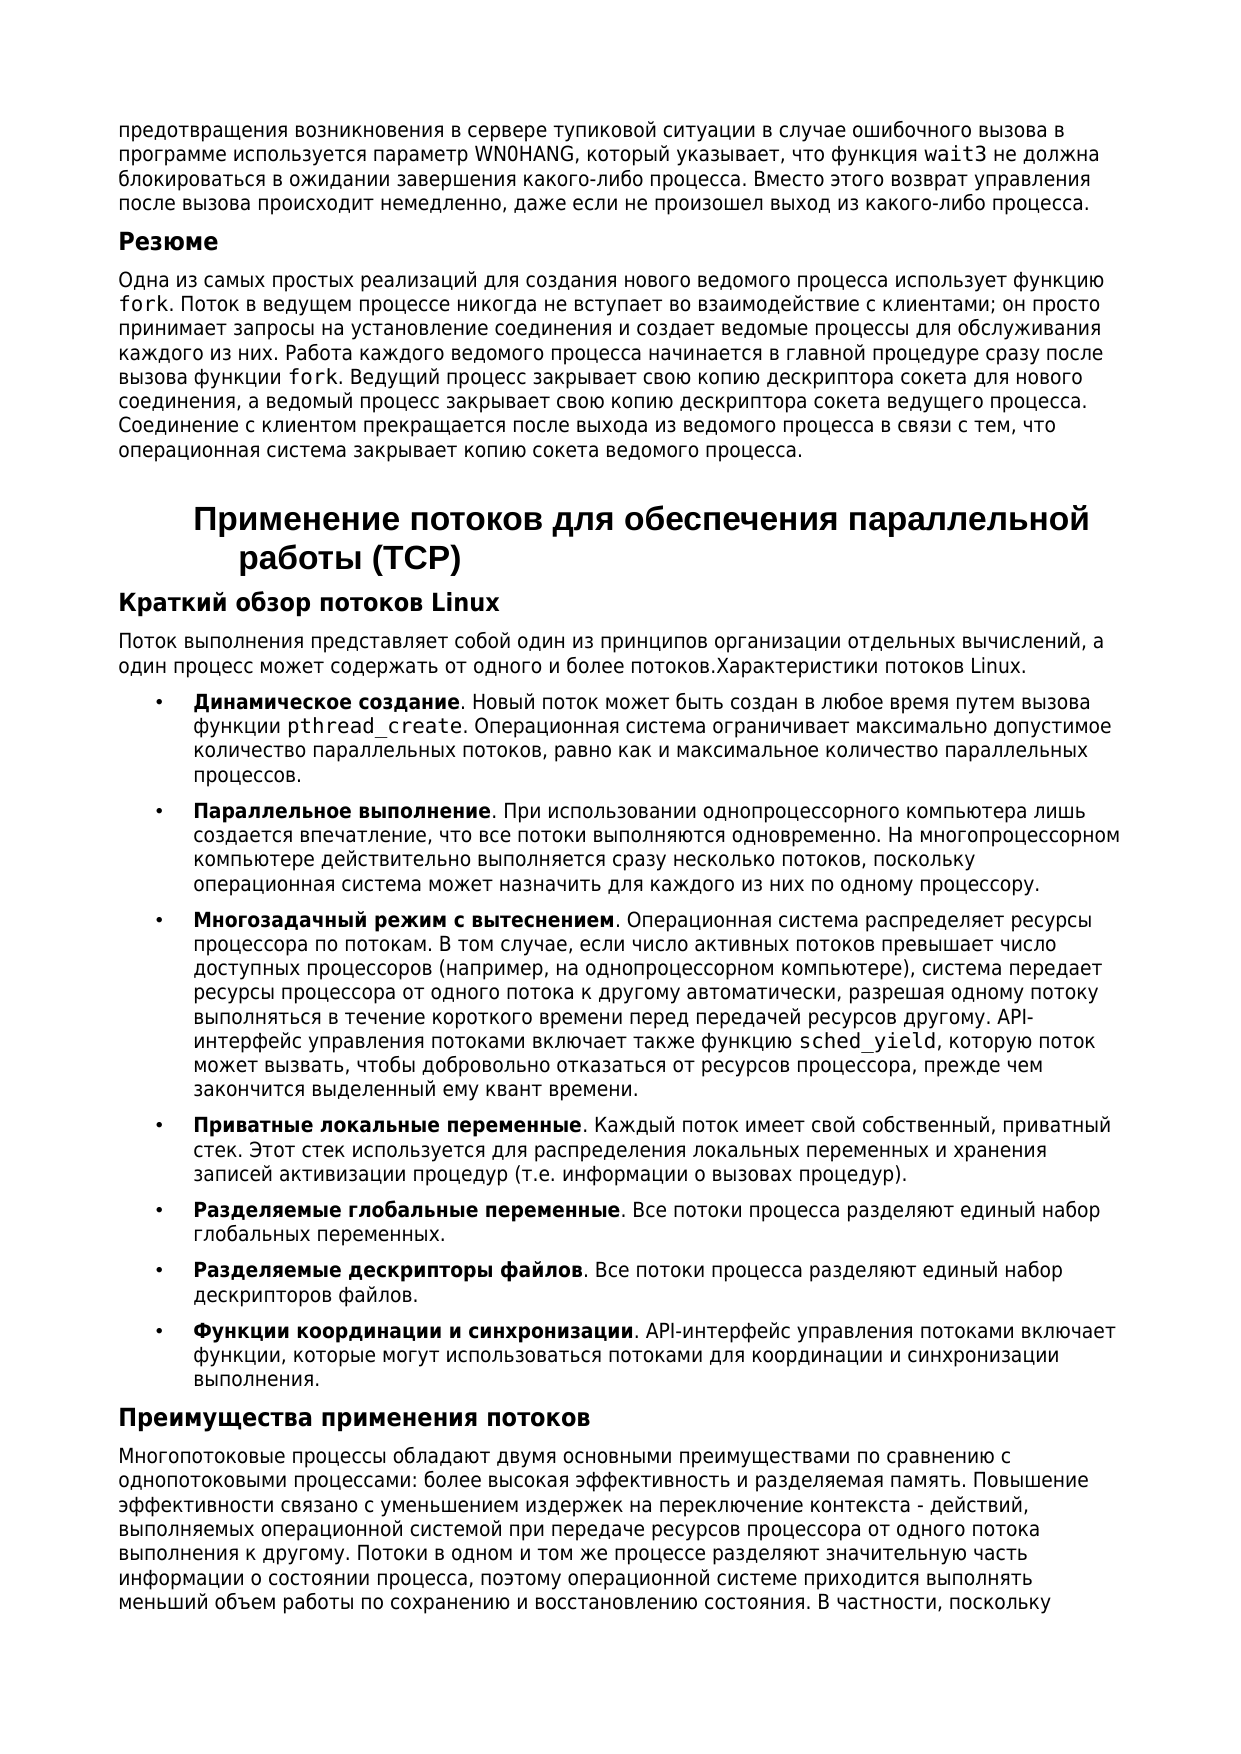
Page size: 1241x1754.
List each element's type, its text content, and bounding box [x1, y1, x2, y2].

list Разделяемые глобальные переменные. Все потоки процесса разделяют единый набор глобальных переменных. [156, 1198, 1122, 1247]
text Преимущества применения потоков [118, 1403, 1122, 1432]
list Динамическое создание. Новый поток может быть создан в любое время путем вызова функции pthread_create. Операционная система ограничивает максимально допустимое количество параллельных потоков, равно как и максимальное количество параллельных процессов. [156, 690, 1122, 787]
list Многозадачный режим с вытеснением. Операционная система распределяет ресурсы процессора по потокам. В том случае, если число активных потоков превышает число доступных процессоров (например, на однопроцессорном компьютере), система передает ресурсы процессора от одного потока к другому автоматически, разрешая одному потоку выполняться в течение короткого времени перед передачей ресурсов другому. API-интерфейс управления потоками включает также функцию sched_yield, которую поток может вызвать, чтобы добровольно отказаться от ресурсов процессора, прежде чем закончится выделенный ему квант времени. [156, 908, 1122, 1102]
text Поток выполнения представляет собой один из принципов организации отдельных вычислений, а один процесс может содержать от одного и более потоков.Характеристики потоков Linux. [118, 629, 1122, 678]
text Резюме [118, 227, 1122, 256]
text Многопотоковые процессы обладают двумя основными преимуществами по сравнению с однопотоковыми процессами: более высокая эффективность и разделяемая память. Повышение эффективности связано с уменьшением издержек на переключение контекста - действий, выполняемых операционной системой при передаче ресурсов процессора от одного потока выполнения к другому. Потоки в одном и том же процессе разделяют значительную часть информации о состоянии процесса, поэтому операционной системе приходится выполнять меньший объем работы по сохранению и восстановлению состояния. В частности, поскольку [118, 1444, 1122, 1614]
list Параллельное выполнение. При использовании однопроцессорного компьютера лишь создается впечатление, что все потоки выполняются одновременно. На многопроцессорном компьютере действительно выполняется сразу несколько потоков, поскольку операционная система может назначить для каждого из них по одному процессору. [156, 799, 1122, 896]
list Приватные локальные переменные. Каждый поток имеет свой собственный, приватный стек. Этот стек используется для распределения локальных переменных и хранения записей активизации процедур (т.е. информации о вызовах процедур). [156, 1113, 1122, 1186]
text предотвращения возникновения в сервере тупиковой ситуации в случае ошибочного вызова в программе используется параметр WN0HANG, который указывает, что функция wait3 не должна блокироваться в ожидании завершения какого-либо процесса. Вместо этого возврат управления после вызова происходит немедленно, даже если не произошел выход из какого-либо процесса. [118, 118, 1122, 215]
text Краткий обзор потоков Linux [118, 589, 1122, 618]
list Функции координации и синхронизации. API-интерфейс управления потоками включает функции, которые могут использоваться потоками для координации и синхронизации выполнения. [156, 1319, 1122, 1392]
text Одна из самых простых реализаций для создания нового ведомого процесса использует функцию fork. Поток в ведущем процессе никогда не вступает во взаимодействие с клиентами; он просто принимает запросы на установление соединения и создает ведомые процессы для обслуживания каждого из них. Работа каждого ведомого процесса начинается в главной процедуре сразу после вызова функции fork. Ведущий процесс закрывает свою копию дескриптора сокета для нового соединения, а ведомый процесс закрывает свою копию дескриптора сокета ведущего процесса. Соединение с клиентом прекращается после выхода из ведомого процесса в связи с тем, что операционная система закрывает копию сокета ведомого процесса. [118, 268, 1122, 462]
list Разделяемые дескрипторы файлов. Все потоки процесса разделяют единый набор дескрипторов файлов. [156, 1258, 1122, 1307]
subtitle Применение потоков для обеспечения параллельной работы (TCP) [193, 499, 1122, 576]
